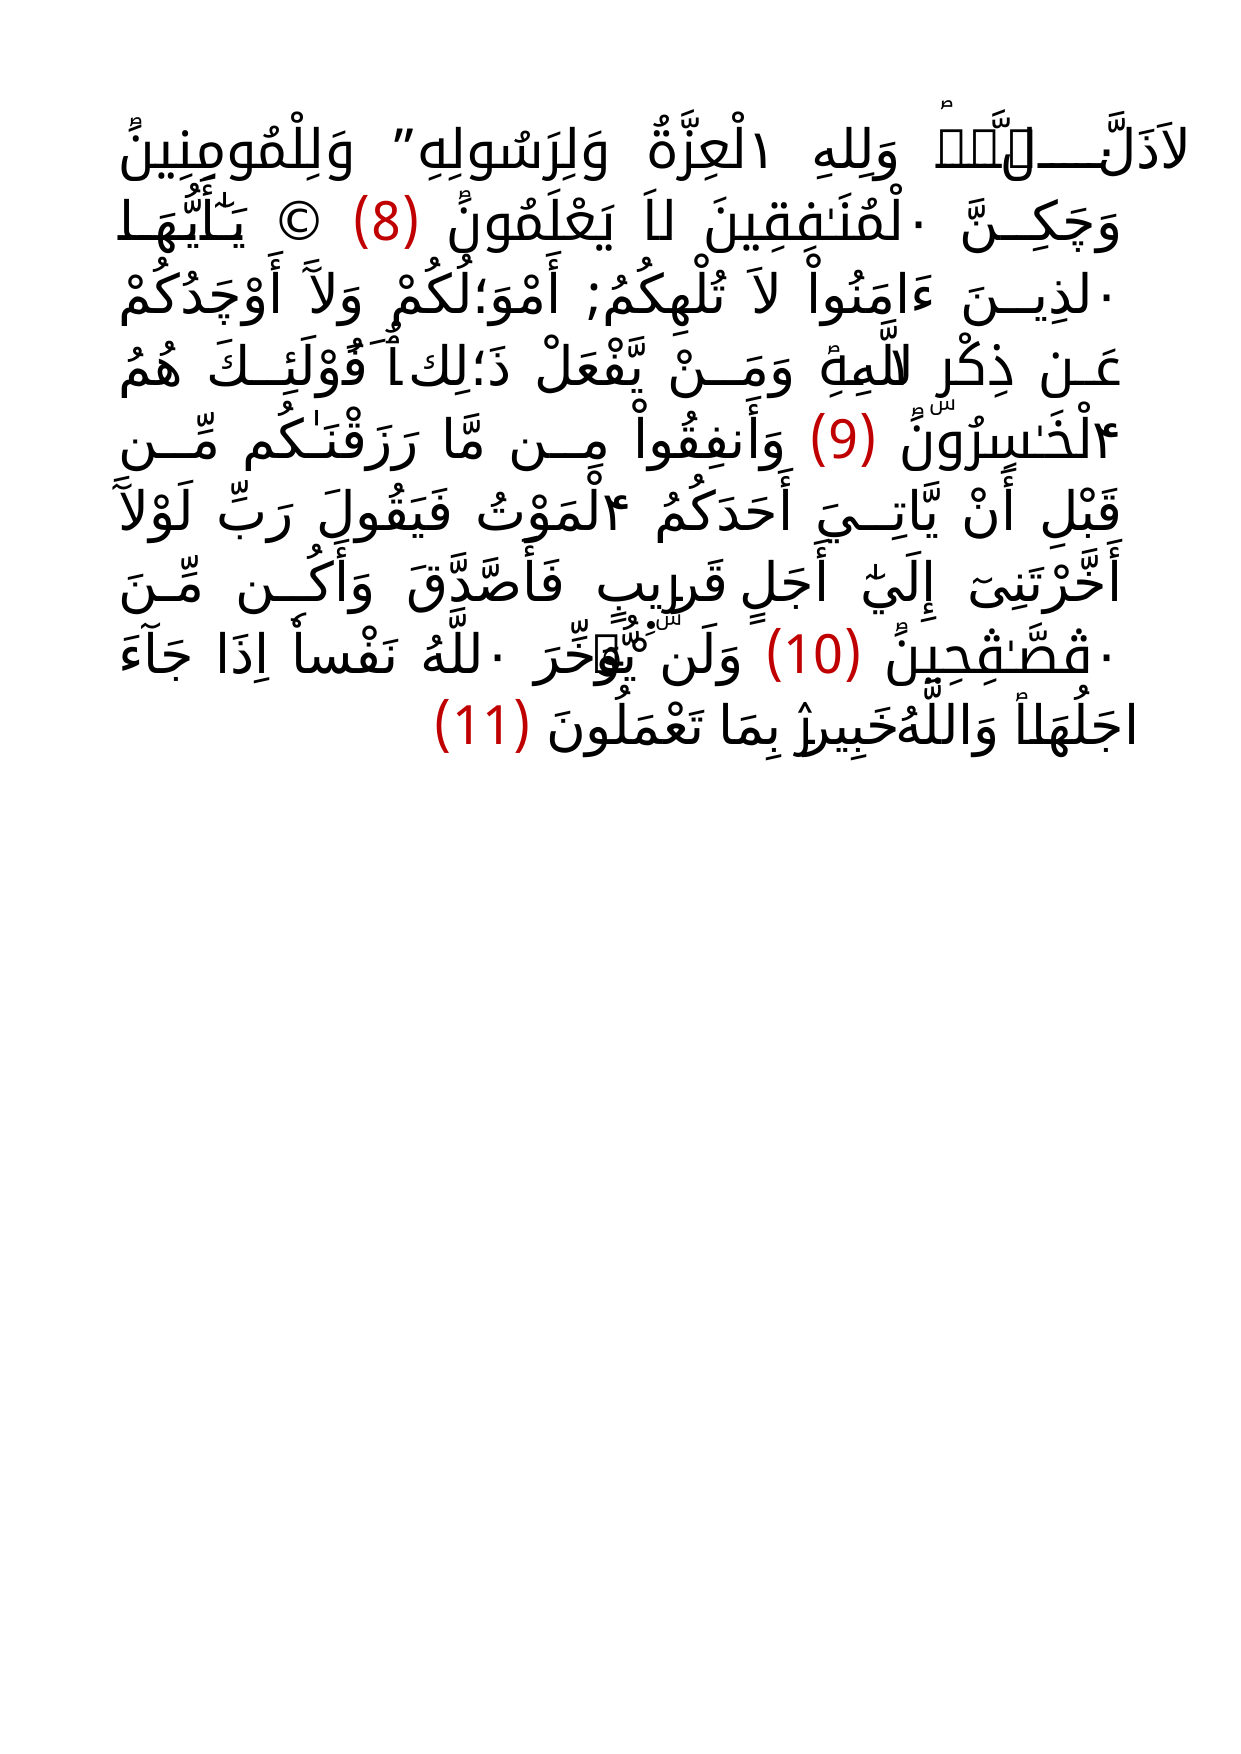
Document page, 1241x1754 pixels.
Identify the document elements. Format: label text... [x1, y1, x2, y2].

text أَمْ لَمْ تَسْتَغْفِرْ لَهُمْؐ لَـنْ يَّغْفِرَ ۰للَّهُ لَهُمُؐ; إِنَّ ۰للَّهَ لاَ يَهْدِى ۱لْقَوْمَ ۰لْفَـٰسِقِينَؐ (6) هُمُ ۴لذِيــنَ يَقُولُونَ لاَ تُنفِقُواْ عَلَيٰ مَنْ عِندَ رَسُولِ ۱للَّهِ حَتَّـيٰ يَنفَضُّواْؐ وَلِلهِ خَزَآئِــنُ ۴لسَّمَـٰوَ؛تِ وَالاَرْضِؐ وَچَكِــنَّ ۰لْمُنَـٰفِقِيــنَ لاَ يَفْقَهُونَؐ (7) يَقُولُونَ لَئِن رَّجَعْنَآ إِلَــي ۰لْمَدِينَةِ ڤَيُخْرۣجَــنَّ ۰لاَعَزُّ مِنْهَا ۰لاَذَلَّؐ وَلِلهِ ۱لْعِزَّةُ وَلِرَسُولِهِ” وَلِلْمُومِنِينَؐ وَچَكِــنَّ ۰لْمُنَـٰفِقِينَ لاَ يَعْلَمُونَؐ (8) © يَـٰٓأَيُّهَا ۰لذِيــنَ ءَامَنُواْ لاَ تُلْهِكُمُ; أَمْوَ؛لُكُمْ وَلآَ أَوْچَدُكُمْ عَــن ذِكْرۣ ۱للَّهِؐ وَمَــنْ يَّفْعَلْ ذَ؛لِكَ فَٱُوْلَئِــكَ هُمُ ۴لْخَـٰسِرُونَؐ (9) وَأَنفِقُواْ مِــن مَّا رَزَقْنَـٰكُم مِّــن قَبْلِ أَنْ يَّاتِــيَ أَحَدَكُمُ ۴لْمَوْتُ فَيَقُولَ رَبِّ لَوْلآَ أَخَّرْتَنِىٓ إِلَيٰٓ أَجَلٍ قَرۣيبٍ فَأَصَّدَّقَ وَأَكُــن مِّـنَ ۰ڤصَّـٰڤِحِينَؐ (10) وَلَنْ يُّوَ۬خِّرَ ۰للَّهُ نَفْساٗ اِذَا جَآءَ اجَلُهَاؐ وَاللَّهُ خَبِيرٛ بِمَا تَعْمَلُونَ (11) [118, 118, 1122, 766]
